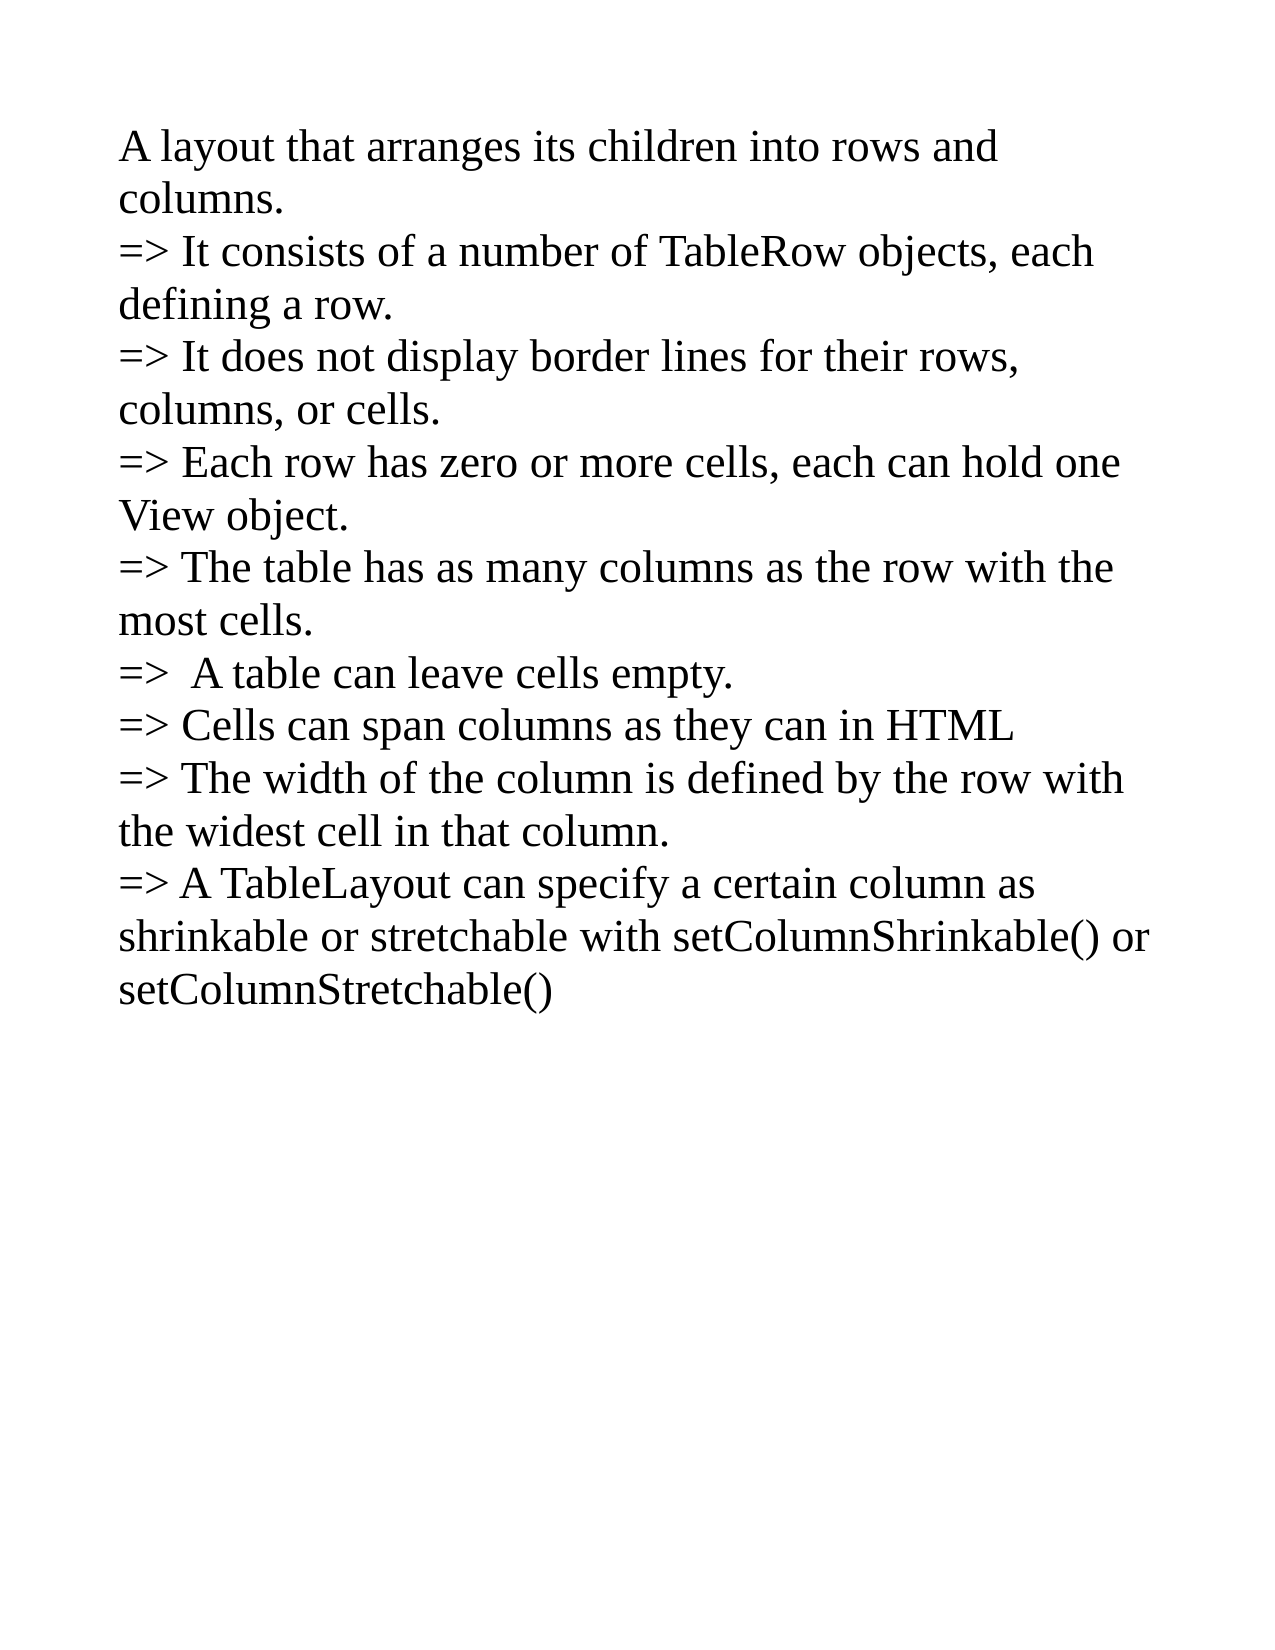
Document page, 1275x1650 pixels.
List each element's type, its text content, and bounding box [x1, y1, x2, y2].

text => A table can leave cells empty. [118, 645, 1157, 698]
text => Each row has zero or more cells, each can hold one View object. [118, 434, 1157, 540]
text => The table has as many columns as the row with the most cells. [118, 540, 1157, 645]
text => It does not display border lines for their rows, columns, or cells. [118, 329, 1157, 434]
text A layout that arranges its children into rows and columns. [118, 118, 1157, 223]
text => The width of the column is defined by the row with the widest cell in that column. [118, 751, 1157, 856]
text => A TableLayout can specify a certain column as shrinkable or stretchable with setColumnShrinkable() or setColumnStretchable() [118, 856, 1157, 1014]
text => Cells can span columns as they can in HTML [118, 698, 1157, 751]
text => It consists of a number of TableRow objects, each defining a row. [118, 223, 1157, 329]
